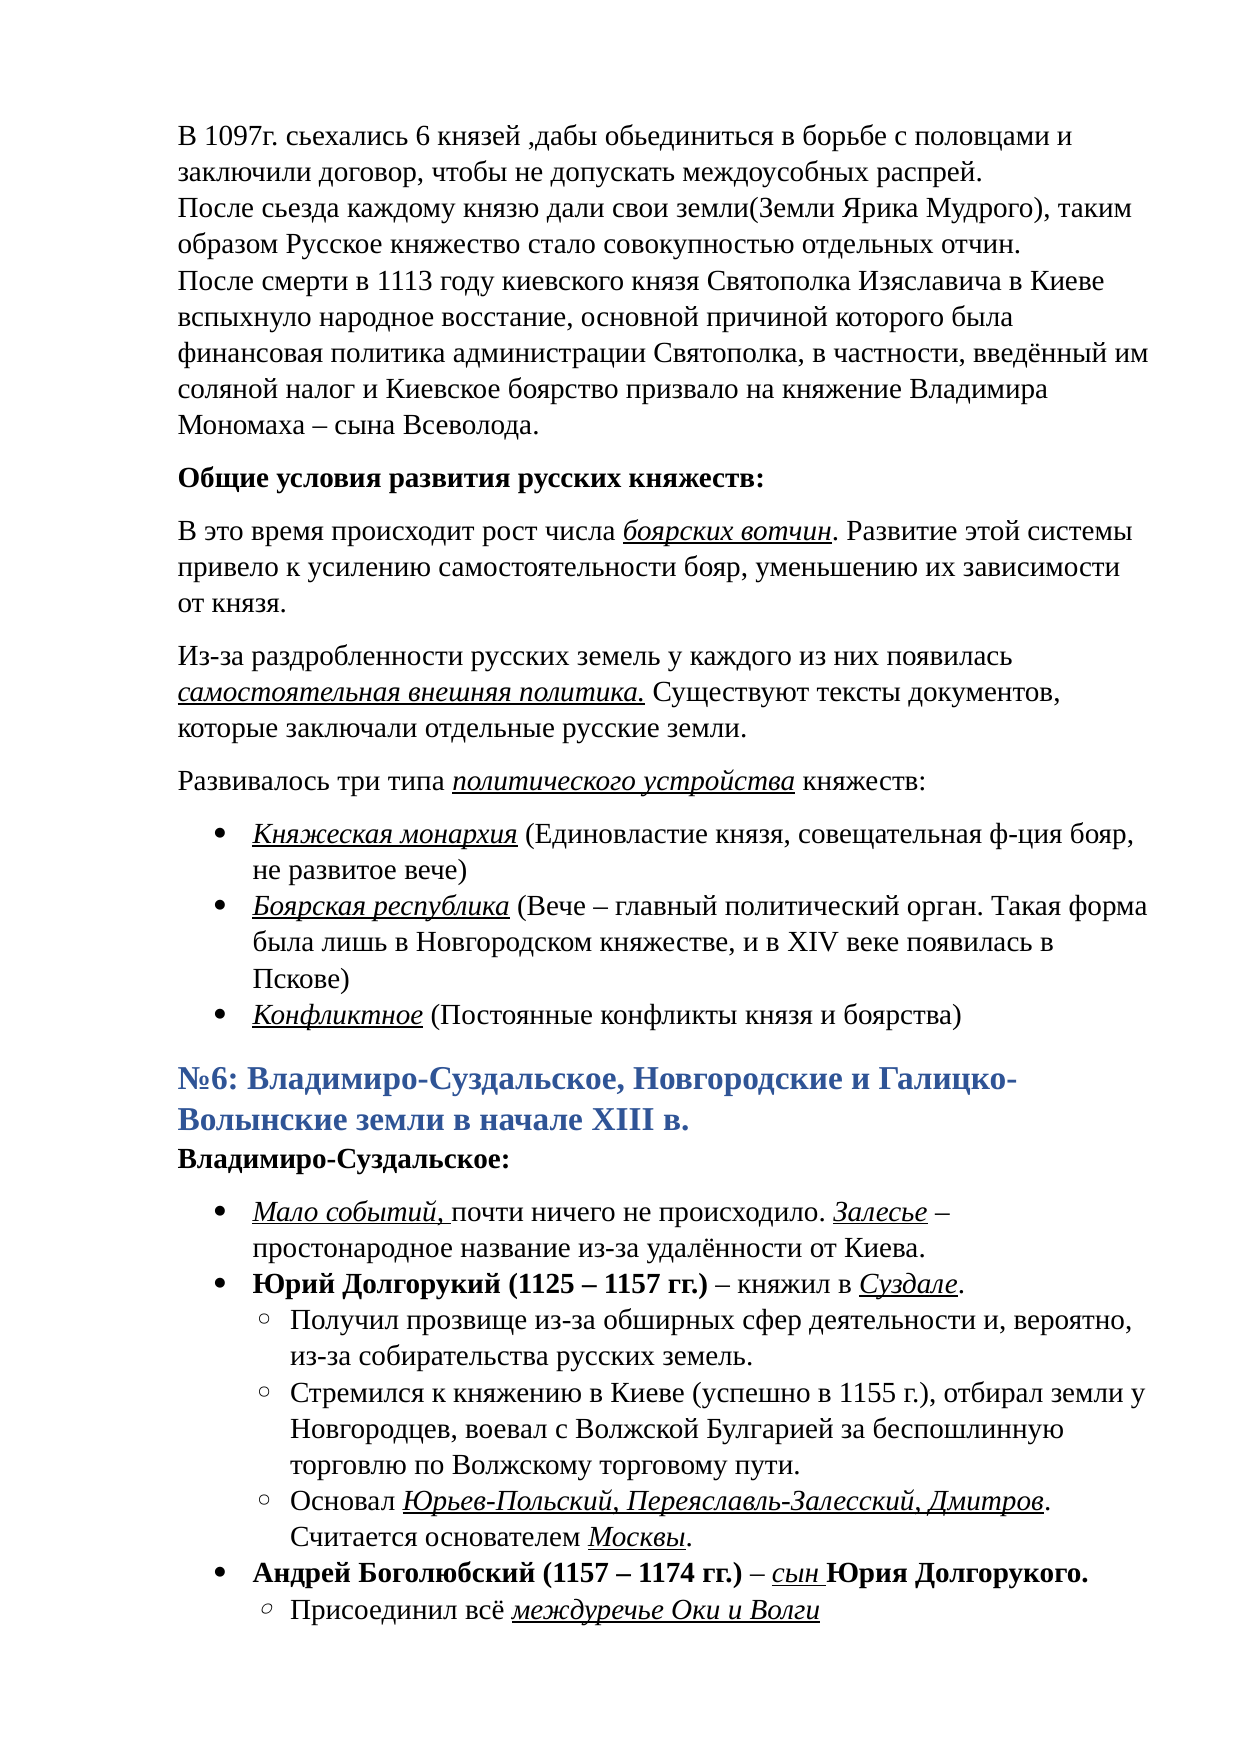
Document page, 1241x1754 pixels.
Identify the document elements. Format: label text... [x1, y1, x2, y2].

text Владимиро-Суздальское: [177, 1141, 1152, 1174]
list Присоединил всё междуречье Оки и Волги [252, 1592, 1152, 1626]
list Конфликтное (Постоянные конфликты князя и боярства) [215, 997, 1152, 1031]
text Из-за раздробленности русских земель у каждого из них появилась самостоятельная внешняя политика. Существуют тексты документов, которые заключали отдельные русские земли. [177, 638, 1152, 744]
list Получил прозвище из-за обширных сфер деятельности и, вероятно, из-за собирательства русских земель. [252, 1302, 1152, 1372]
list После сьезда каждому князю дали свои земли(Земли Ярика Мудрого), таким образом Русское княжество стало совокупностью отдельных отчин. [177, 190, 1152, 260]
text Общие условия развития русских княжеств: [177, 460, 1152, 494]
text Развивалось три типа политического устройства княжеств: [177, 763, 1152, 797]
list Андрей Боголюбский (1157 – 1174 гг.) – сын Юрия Долгорукого. [215, 1556, 1152, 1589]
list После смерти в 1113 году киевского князя Святополка Изяславича в Киеве вспыхнуло народное восстание, основной причиной которого была финансовая политика администрации Святополка, в частности, введённый им соляной налог и Киевское боярство призвало на княжение Владимира Мономаха – сына Всеволода. [177, 263, 1152, 441]
subtitle №6: Владимиро-Суздальское, Новгородские и Галицко-Волынские земли в начале XIII в. [177, 1058, 1152, 1138]
list В 1097г. сьехались 6 князей ,дабы обьединиться в борьбе с половцами и заключили договор, чтобы не допускать междоусобных распрей. [177, 118, 1152, 188]
list Мало событий, почти ничего не происходило. Залесье – простонародное название из-за удалённости от Киева. [215, 1194, 1152, 1263]
list Стремился к княжению в Киеве (успешно в 1155 г.), отбирал земли у Новгородцев, воевал с Волжской Булгарией за беспошлинную торговлю по Волжскому торговому пути. [252, 1375, 1152, 1481]
list Юрий Долгорукий (1125 – 1157 гг.) – княжил в Суздале. [215, 1266, 1152, 1300]
list Княжеская монархия (Единовластие князя, совещательная ф-ция бояр, не развитое вече) [215, 816, 1152, 886]
text В это время происходит рост числа боярских вотчин. Развитие этой системы привело к усилению самостоятельности бояр, уменьшению их зависимости от князя. [177, 513, 1152, 619]
list Основал Юрьев-Польский, Переяславль-Залесский, Дмитров. Считается основателем Москвы. [252, 1483, 1152, 1553]
list Боярская республика (Вече – главный политический орган. Такая форма была лишь в Новгородском княжестве, и в XIV веке появилась в Пскове) [215, 888, 1152, 994]
